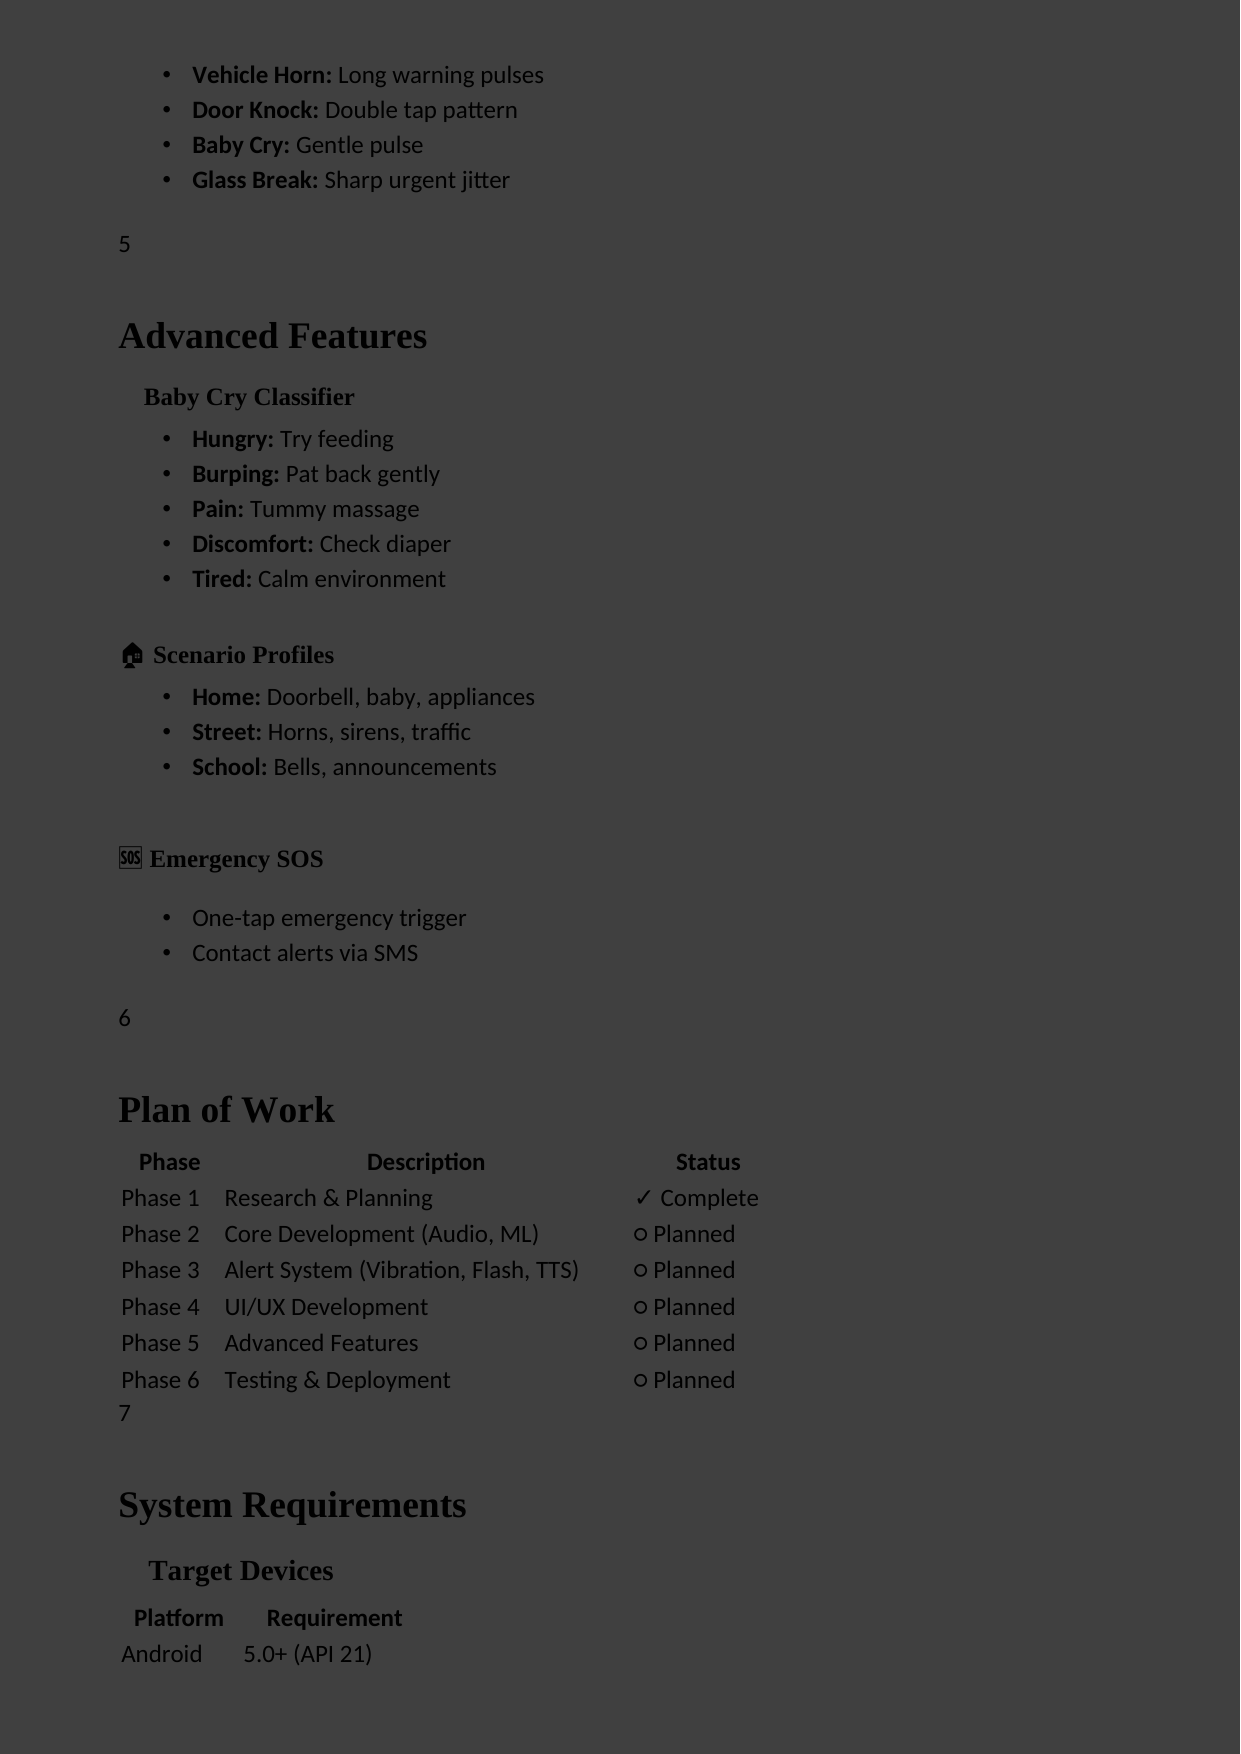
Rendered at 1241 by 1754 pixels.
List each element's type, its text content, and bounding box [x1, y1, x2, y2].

table_header Status [631, 1143, 786, 1179]
subtitle Plan of Work [118, 1087, 1181, 1130]
list School: Bells, announcements [162, 751, 1181, 782]
subtitle 📱 Target Devices [118, 1553, 1181, 1586]
list Door Knock: Double tap pattern [162, 94, 1181, 124]
list Discomfort: Check diaper [162, 528, 1181, 559]
list Contact alerts via SMS [162, 937, 1181, 968]
list Hungry: Try feeding [162, 423, 1181, 454]
table_cell ○ Planned [631, 1325, 786, 1361]
table_cell Research & Planning [221, 1179, 631, 1215]
table_cell UI/UX Development [221, 1288, 631, 1324]
list Glass Break: Sharp urgent jitter [162, 164, 1181, 194]
table_cell ○ Planned [631, 1361, 786, 1397]
table_cell Phase 6 [118, 1361, 221, 1397]
table_cell Android [118, 1635, 240, 1671]
table_cell ✓ Complete [631, 1179, 786, 1215]
list Home: Doorbell, baby, appliances [162, 681, 1181, 712]
table_cell ○ Planned [631, 1215, 786, 1252]
table_header Phase [118, 1143, 221, 1179]
table_cell Phase 1 [118, 1179, 221, 1215]
table_cell Phase 5 [118, 1325, 221, 1361]
list One-tap emergency trigger [162, 902, 1181, 933]
table_cell Phase 2 [118, 1215, 221, 1252]
table_cell Advanced Features [221, 1325, 631, 1361]
table_cell ○ Planned [631, 1252, 786, 1288]
table_cell Phase 3 [118, 1252, 221, 1288]
subtitle 👶 Baby Cry Classifier [118, 382, 1181, 411]
table_header Platform [118, 1599, 240, 1635]
subtitle 🏠 Scenario Profiles [118, 640, 1181, 669]
table_cell Core Development (Audio, ML) [221, 1215, 631, 1252]
text 6 [118, 1002, 1181, 1032]
table_header Description [221, 1143, 631, 1179]
subtitle System Requirements [118, 1482, 1181, 1526]
text 5 [118, 228, 1181, 259]
table_header Requirement [240, 1599, 429, 1635]
list Burping: Pat back gently [162, 458, 1181, 489]
list Street: Horns, sirens, traffic [162, 716, 1181, 747]
subtitle 🆘 Emergency SOS [118, 844, 1181, 873]
list Baby Cry: Gentle pulse [162, 129, 1181, 159]
table_cell 5.0+ (API 21) [240, 1635, 429, 1671]
list Tired: Calm environment [162, 563, 1181, 594]
table_cell Alert System (Vibration, Flash, TTS) [221, 1252, 631, 1288]
table_cell Testing & Deployment [221, 1361, 631, 1397]
table_cell Phase 4 [118, 1288, 221, 1324]
subtitle Advanced Features [118, 314, 1181, 357]
table_cell ○ Planned [631, 1288, 786, 1324]
list Vehicle Horn: Long warning pulses [162, 59, 1181, 89]
text 7 [118, 1397, 1181, 1428]
list Pain: Tummy massage [162, 493, 1181, 524]
